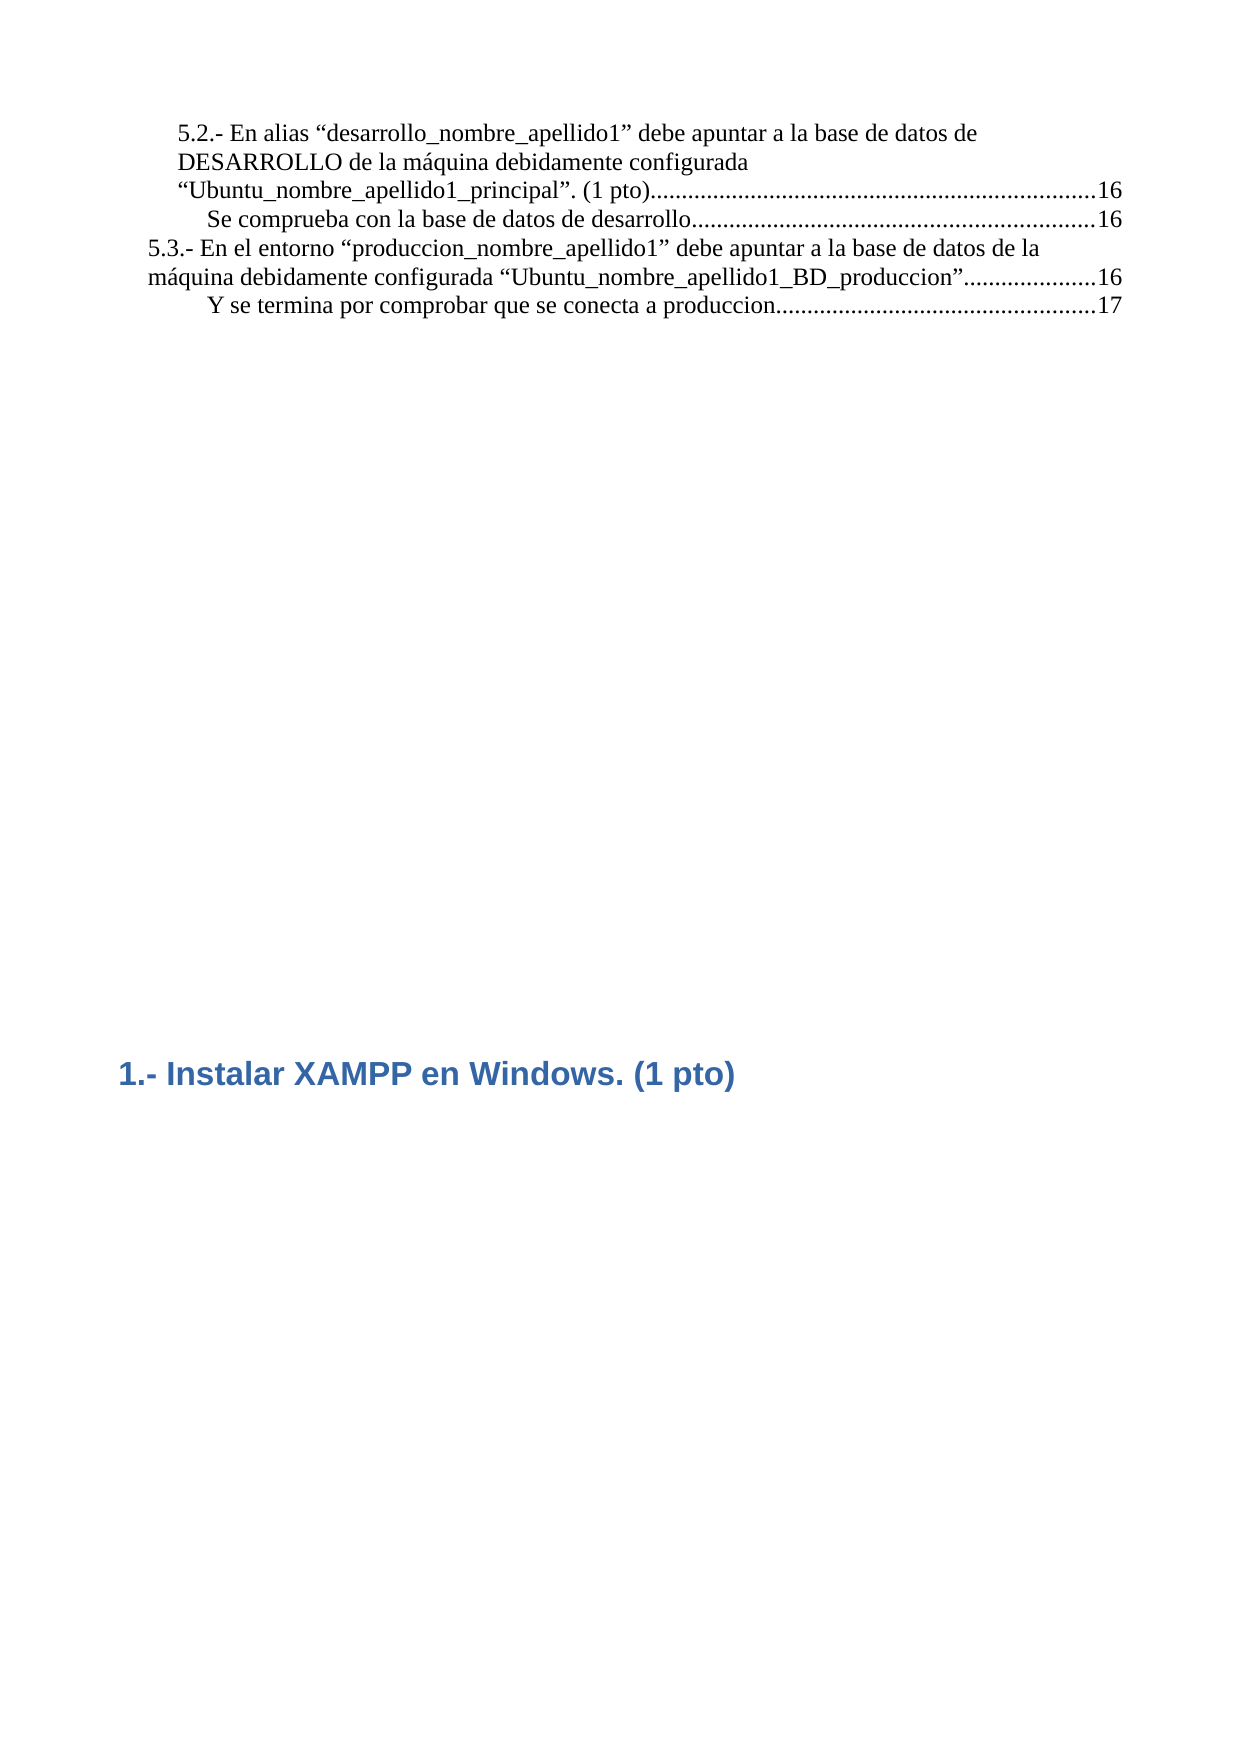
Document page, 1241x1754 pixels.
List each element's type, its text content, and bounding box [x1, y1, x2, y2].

text 5.3.- En el entorno “produccion_nombre_apellido1” debe apuntar a la base de datos de la máquina debidamente configurada “Ubuntu_nombre_apellido1_BD_produccion”. 16 [148, 233, 1122, 291]
subtitle 1.- Instalar XAMPP en Windows. (1 pto) [118, 1054, 1122, 1093]
text Y se termina por comprobar que se conecta a produccion 17 [207, 291, 1122, 319]
text 5.2.- En alias “desarrollo_nombre_apellido1” debe apuntar a la base de datos de DESARROLLO de la máquina debidamente configurada “Ubuntu_nombre_apellido1_principal”. (1 pto) 16 [177, 118, 1122, 204]
text Se comprueba con la base de datos de desarrollo 16 [207, 204, 1122, 233]
